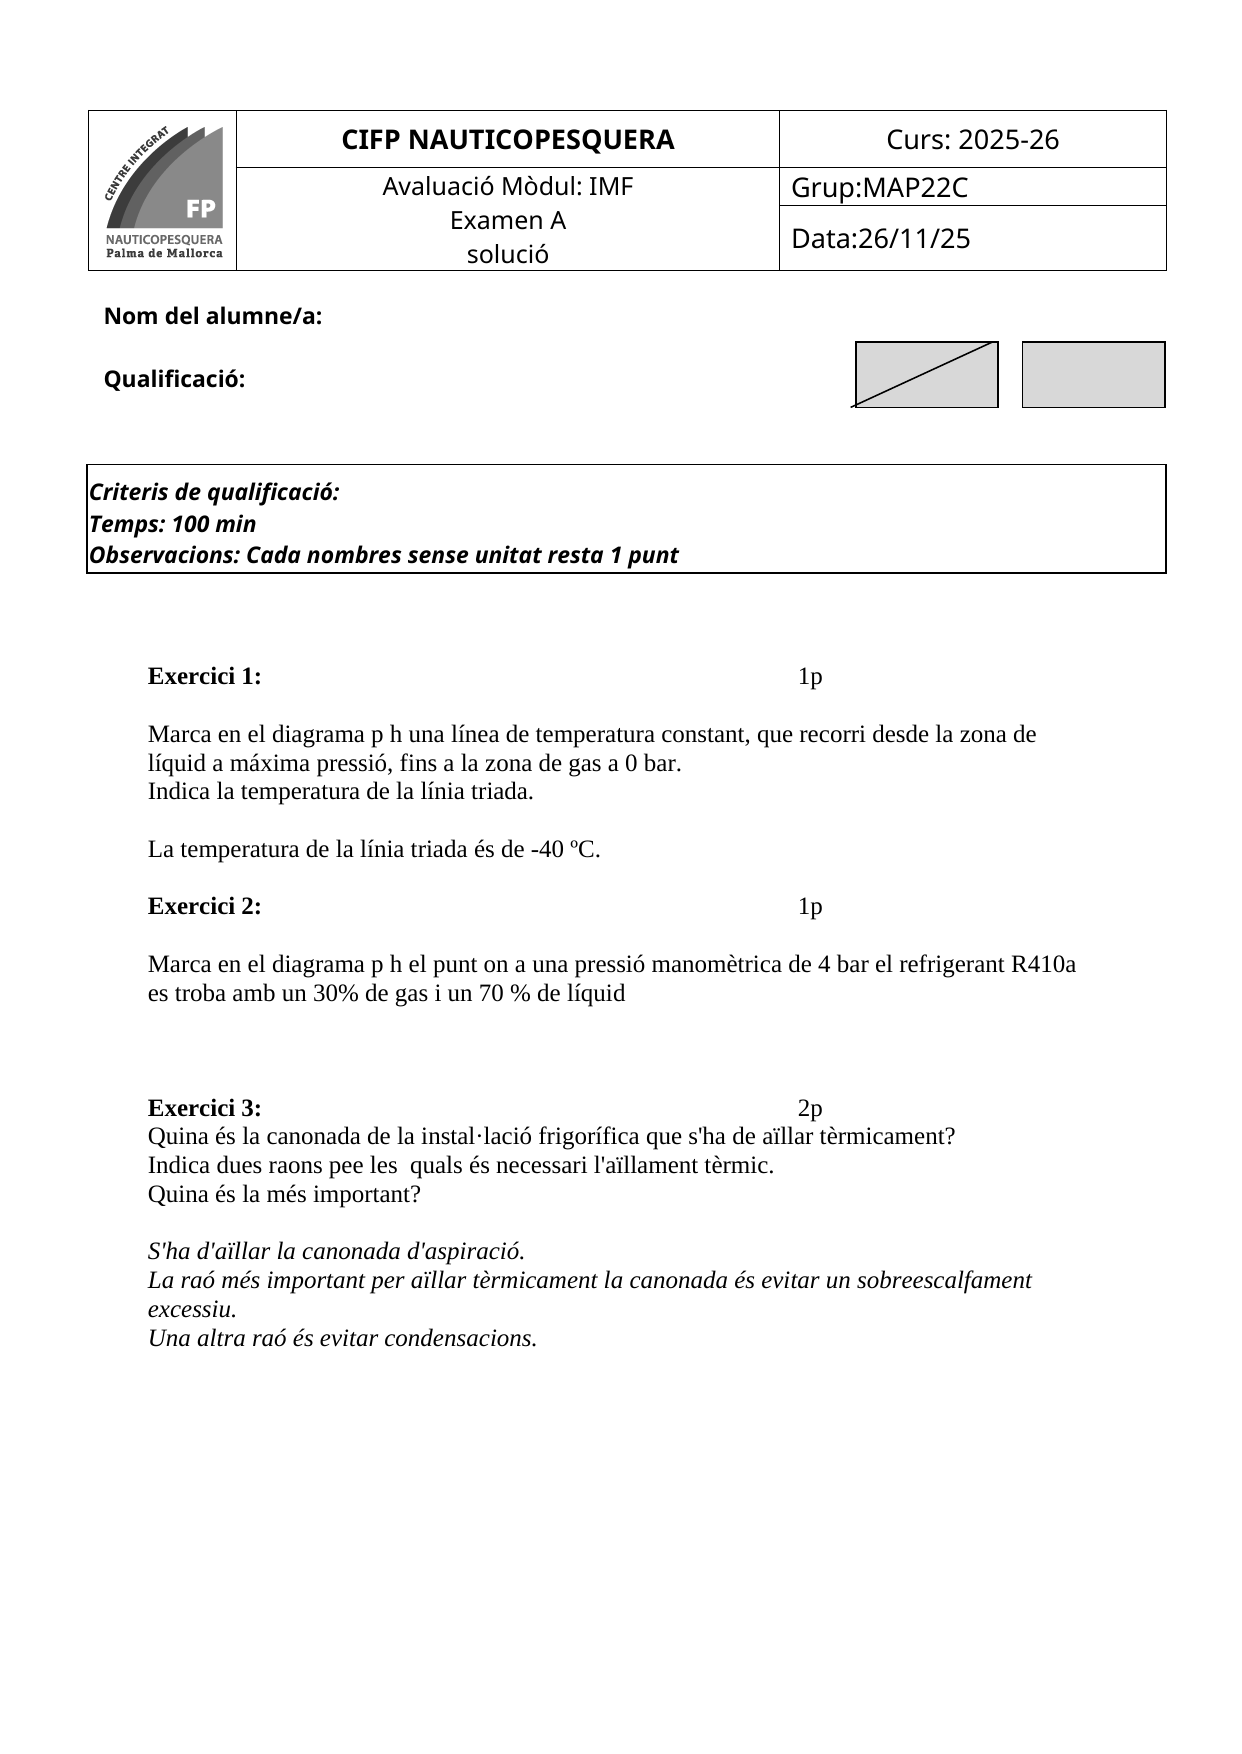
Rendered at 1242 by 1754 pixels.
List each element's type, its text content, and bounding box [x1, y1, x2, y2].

text Nom del alumne/a: [103, 300, 1094, 331]
text [999, 363, 1022, 394]
text Exercici 2: 1p [148, 891, 1094, 920]
text Marca en el diagrama p h el punt on a una pressió manomètrica de 4 bar el refrigerant R410a es troba amb un 30% de gas i un 70 % de líquid [148, 949, 1094, 1006]
text Quina és la més important? [148, 1179, 1094, 1208]
text Marca en el diagrama p h una línea de temperatura constant, que recorri desde la zona de líquid a máxima pressió, fins a la zona de gas a 0 bar. [148, 719, 1094, 776]
text Qualificació: [103, 363, 855, 394]
text Exercici 3: 2p [148, 1093, 1094, 1121]
text Exercici 1: 1p [148, 661, 1094, 690]
text La raó més important per aïllar tèrmicament la canonada és evitar un sobreescalfament excessiu. [148, 1265, 1094, 1323]
picture [100, 116, 229, 265]
text Una altra raó és evitar condensacions. [148, 1323, 1094, 1351]
text Criteris de qualificació: [89, 476, 1094, 508]
text Indica la temperatura de la línia triada. [148, 776, 1094, 805]
text Quina és la canonada de la instal·lació frigorífica que s'ha de aïllar tèrmicament? [148, 1121, 1094, 1150]
text Indica dues raons pee les quals és necessari l'aïllament tèrmic. [148, 1150, 1094, 1179]
text Temps: 100 min [89, 508, 1094, 539]
text S'ha d'aïllar la canonada d'aspiració. [148, 1236, 1094, 1265]
text Observacions: Cada nombres sense unitat resta 1 punt [89, 539, 1094, 570]
text La temperatura de la línia triada és de -40 ºC. [148, 834, 1094, 863]
